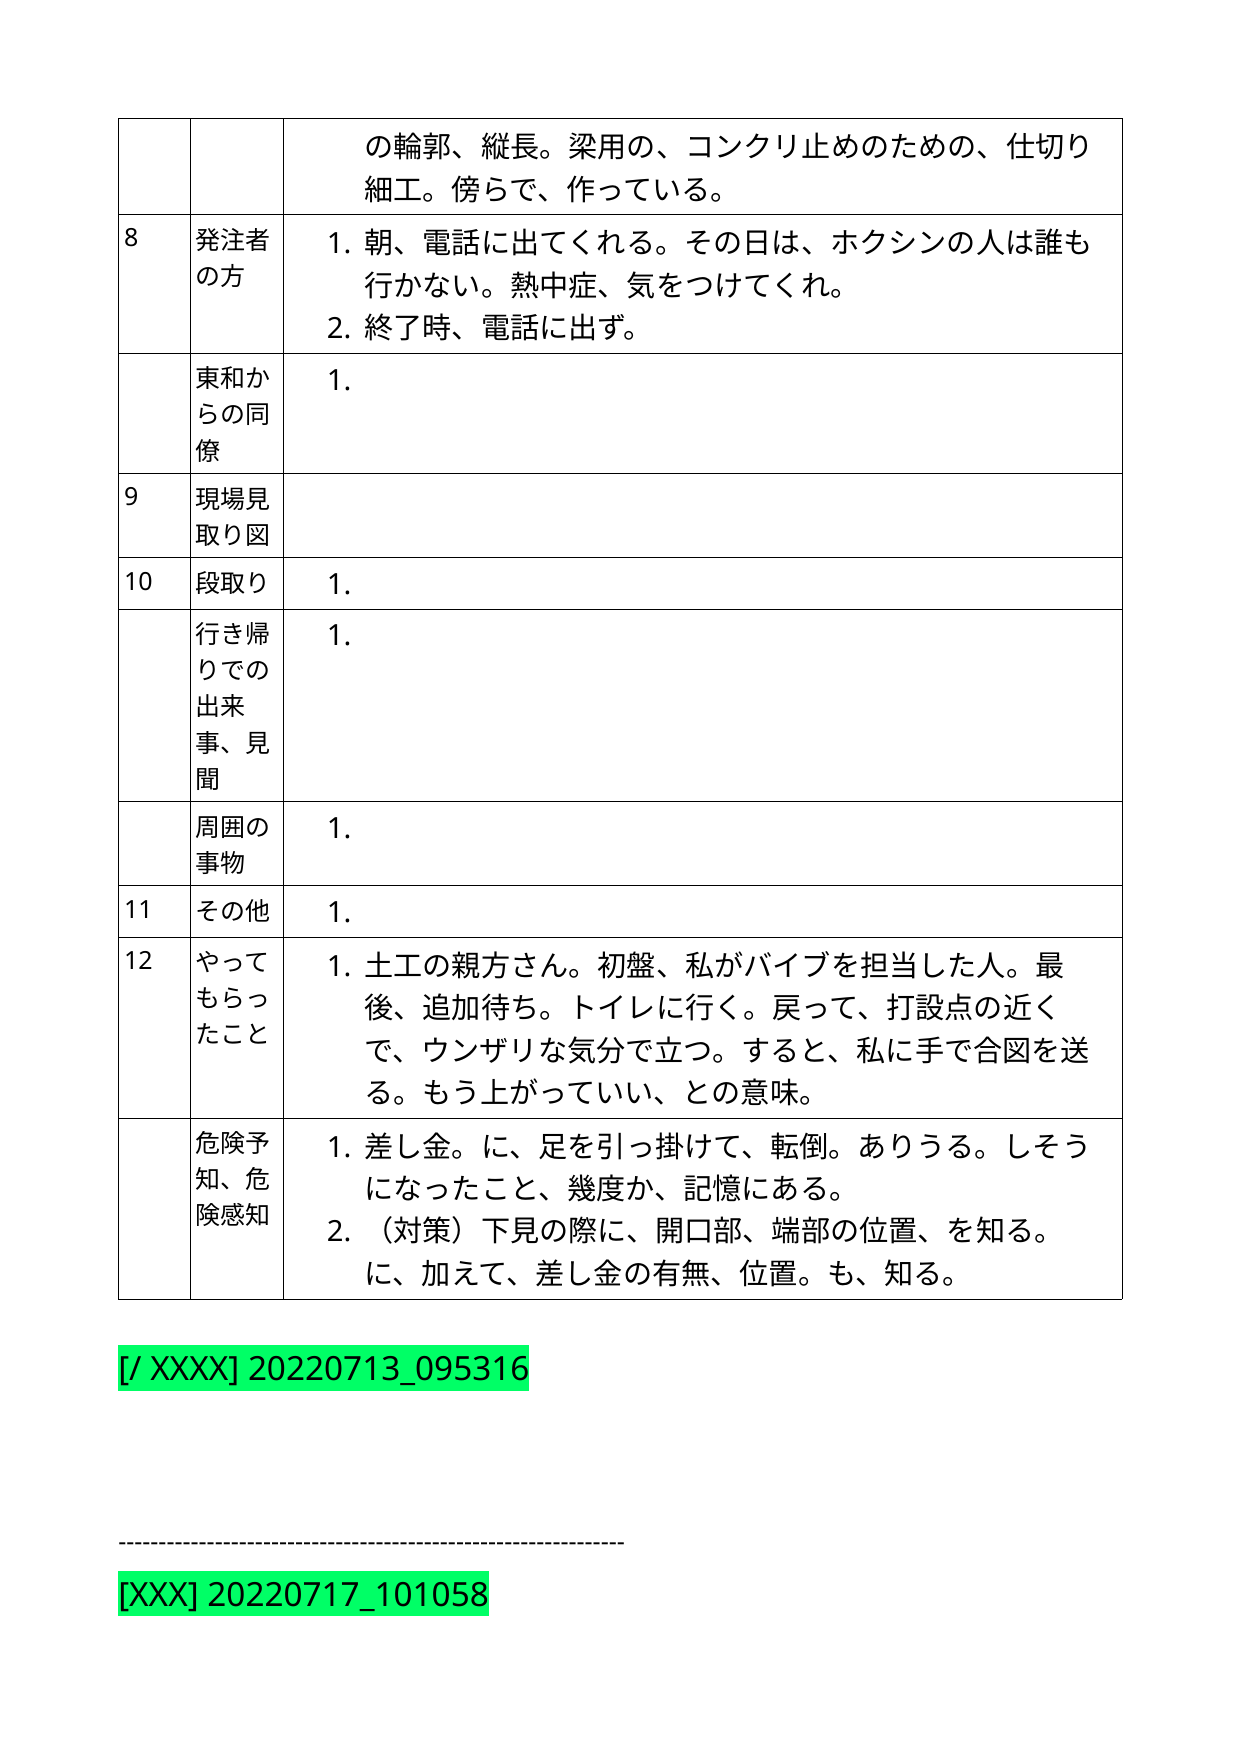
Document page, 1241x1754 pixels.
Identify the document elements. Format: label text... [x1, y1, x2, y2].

text [XXX] 20220717_101058 [118, 1571, 1122, 1616]
table_cell 朝、電話に出てくれる。その日は、ホクシンの人は誰も行かない。熱中症、気をつけてくれ。 終了時、電話に出ず。 [284, 215, 1122, 353]
table_cell [284, 886, 1122, 937]
table_cell 10 [119, 558, 190, 608]
table_cell [191, 119, 283, 214]
table_cell [284, 354, 1122, 473]
table_cell 発注者の方 [191, 215, 283, 353]
table_cell やってもらったこと [191, 938, 283, 1117]
table_cell 周囲の事物 [191, 802, 283, 885]
table_cell 8 [119, 215, 190, 353]
table_cell 12 [119, 938, 190, 1117]
table_cell その他 [191, 886, 283, 937]
table_cell 差し金。に、足を引っ掛けて、転倒。ありうる。しそうになったこと、幾度か、記憶にある。 （対策）下見の際に、開口部、端部の位置、を知る。に、加えて、差し金の有無、位置。も、知る。 [284, 1119, 1122, 1298]
table_cell 土工の親方さん。初盤、私がバイブを担当した人。最後、追加待ち。トイレに行く。戻って、打設点の近くで、ウンザリな気分で立つ。すると、私に手で合図を送る。もう上がっていい、との意味。 [284, 938, 1122, 1117]
table_cell [284, 802, 1122, 885]
table_cell [284, 474, 1122, 557]
table_cell 危険予知、危険感知 [191, 1119, 283, 1298]
table_cell 現場見取り図 [191, 474, 283, 557]
table_cell 段取り [191, 558, 283, 608]
table_cell 9 [119, 474, 190, 557]
table_cell 11 [119, 886, 190, 937]
table_cell 行き帰りでの出来事、見聞 [191, 610, 283, 801]
table_cell [119, 1119, 190, 1298]
text [/ XXXX] 20220713_095316 [118, 1345, 1122, 1391]
table_cell の輪郭、縦長。梁用の、コンクリ止めのための、仕切り細工。傍らで、作っている。 [284, 119, 1122, 214]
table_cell [119, 119, 190, 214]
table_cell [284, 558, 1122, 608]
text --------------------------------------------------------------- [118, 1523, 1122, 1558]
table_cell [119, 610, 190, 801]
table_cell [284, 610, 1122, 801]
table_cell [119, 802, 190, 885]
table_cell 東和からの同僚 [191, 354, 283, 473]
table_cell [119, 354, 190, 473]
